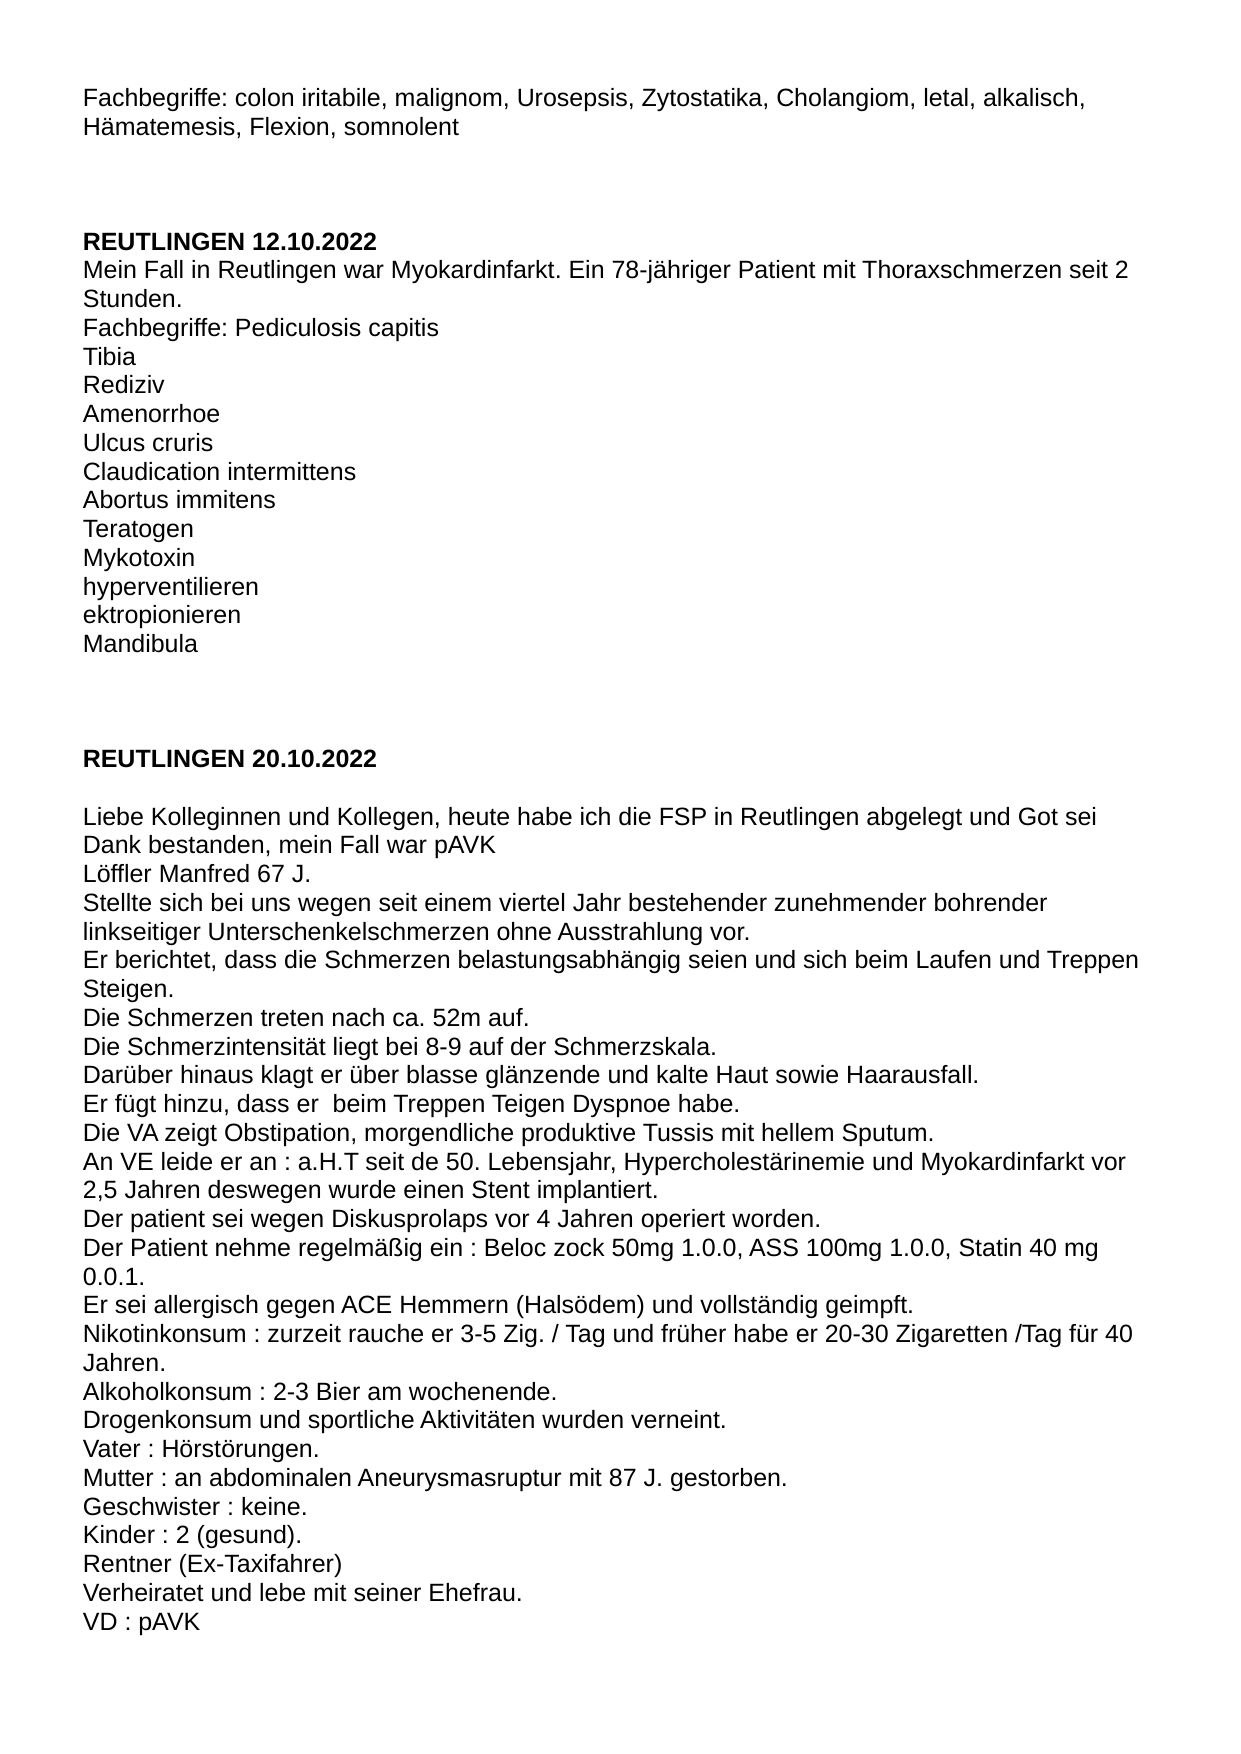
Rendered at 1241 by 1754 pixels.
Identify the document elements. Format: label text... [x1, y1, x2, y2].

text Die Schmerzen treten nach ca. 52m auf. [83, 1003, 1157, 1031]
text Die VA zeigt Obstipation, morgendliche produktive Tussis mit hellem Sputum. [83, 1118, 1157, 1146]
text Darüber hinaus klagt er über blasse glänzende und kalte Haut sowie Haarausfall. [83, 1060, 1157, 1089]
text Mykotoxin [83, 543, 1157, 571]
text Stellte sich bei uns wegen seit einem viertel Jahr bestehender zunehmender bohrender linkseitiger Unterschenkelschmerzen ohne Ausstrahlung vor. [83, 888, 1157, 945]
text Fachbegriffe: Pediculosis capitis [83, 313, 1157, 341]
text Der Patient nehme regelmäßig ein : Beloc zock 50mg 1.0.0, ASS 100mg 1.0.0, Statin 40 mg 0.0.1. [83, 1233, 1157, 1290]
text Mutter : an abdominalen Aneurysmasruptur mit 87 J. gestorben. [83, 1463, 1157, 1491]
text An VE leide er an : a.H.T seit de 50. Lebensjahr, Hypercholestärinemie und Myokardinfarkt vor 2,5 Jahren deswegen wurde einen Stent implantiert. [83, 1146, 1157, 1204]
text Er berichtet, dass die Schmerzen belastungsabhängig seien und sich beim Laufen und Treppen Steigen. [83, 945, 1157, 1003]
text REUTLINGEN 12.10.2022 [83, 226, 1157, 255]
text Fachbegriffe: colon iritabile, malignom, Urosepsis, Zytostatika, Cholangiom, letal, alkalisch, Hämatemesis, Flexion, somnolent [83, 83, 1157, 140]
text Amenorrhoe [83, 399, 1157, 428]
text Abortus immitens [83, 485, 1157, 514]
text Mein Fall in Reutlingen war Myokardinfarkt. Ein 78-jähriger Patient mit Thoraxschmerzen seit 2 Stunden. [83, 255, 1157, 313]
text Mandibula [83, 629, 1157, 658]
text Rediziv [83, 370, 1157, 399]
text Er sei allergisch gegen ACE Hemmern (Halsödem) und vollständig geimpft. [83, 1290, 1157, 1319]
text Nikotinkonsum : zurzeit rauche er 3-5 Zig. / Tag und früher habe er 20-30 Zigaretten /Tag für 40 Jahren. [83, 1319, 1157, 1376]
text Teratogen [83, 514, 1157, 543]
text Rentner (Ex-Taxifahrer) [83, 1549, 1157, 1578]
text Alkoholkonsum : 2-3 Bier am wochenende. [83, 1376, 1157, 1405]
text Löffler Manfred 67 J. [83, 859, 1157, 888]
text Geschwister : keine. [83, 1491, 1157, 1520]
text Er fügt hinzu, dass er beim Treppen Teigen Dyspnoe habe. [83, 1089, 1157, 1118]
text Claudication intermittens [83, 456, 1157, 485]
text REUTLINGEN 20.10.2022 [83, 744, 1157, 773]
text hyperventilieren [83, 571, 1157, 600]
text Der patient sei wegen Diskusprolaps vor 4 Jahren operiert worden. [83, 1204, 1157, 1233]
text VD : pAVK [83, 1606, 1157, 1635]
text Tibia [83, 341, 1157, 370]
text Vater : Hörstörungen. [83, 1434, 1157, 1463]
text Kinder : 2 (gesund). [83, 1520, 1157, 1549]
text Die Schmerzintensität liegt bei 8-9 auf der Schmerzskala. [83, 1031, 1157, 1060]
text Drogenkonsum und sportliche Aktivitäten wurden verneint. [83, 1405, 1157, 1434]
text Verheiratet und lebe mit seiner Ehefrau. [83, 1578, 1157, 1606]
text ektropionieren [83, 600, 1157, 629]
text Liebe Kolleginnen und Kollegen, heute habe ich die FSP in Reutlingen abgelegt und Got sei Dank bestanden, mein Fall war pAVK [83, 801, 1157, 859]
text Ulcus cruris [83, 428, 1157, 456]
